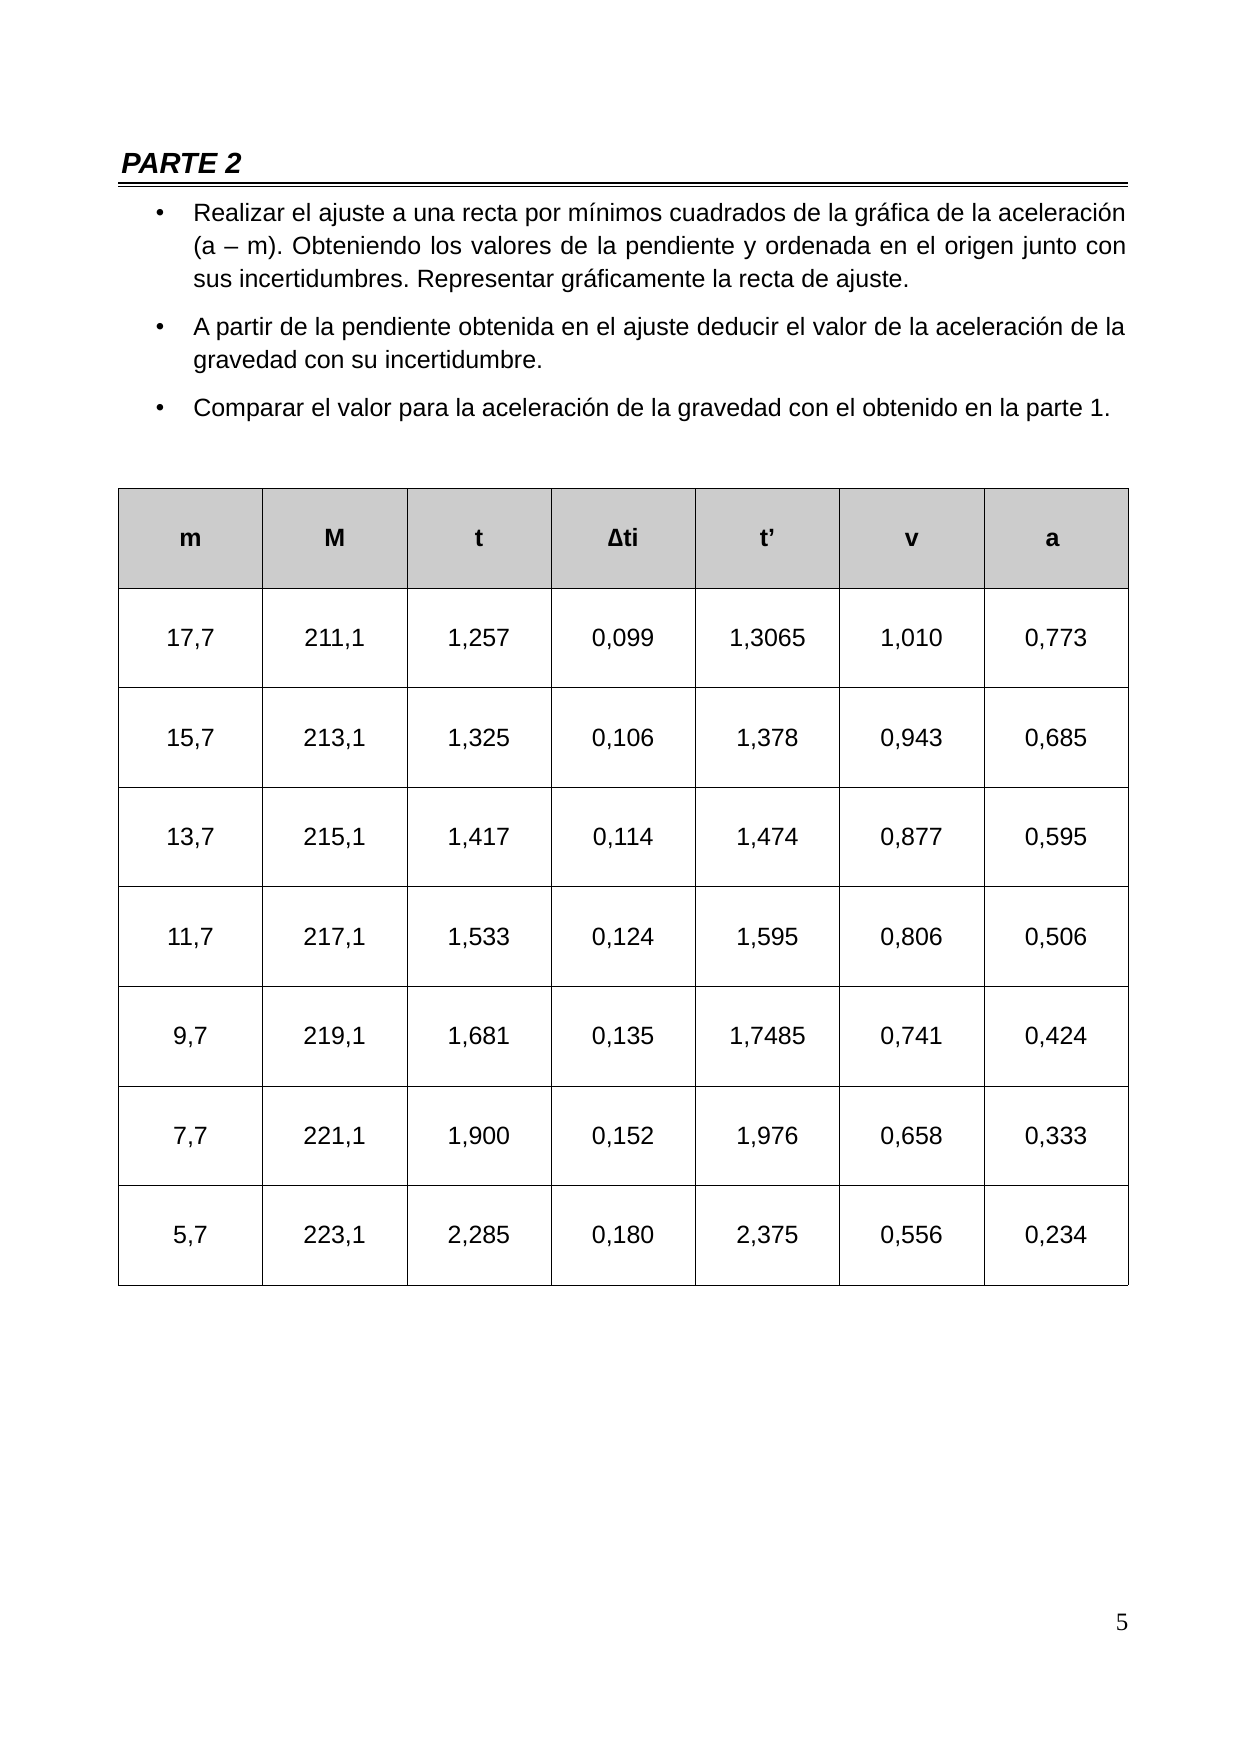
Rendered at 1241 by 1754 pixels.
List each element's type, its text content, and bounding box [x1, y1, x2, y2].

table_cell 221,1 [263, 1087, 407, 1185]
table_cell 0,099 [552, 589, 695, 687]
table_cell 211,1 [263, 589, 407, 687]
table_cell 0,124 [552, 887, 695, 986]
table_cell 1,976 [696, 1087, 839, 1185]
table_cell 0,135 [552, 987, 695, 1086]
table_cell 1,595 [696, 887, 839, 986]
table_header t [408, 489, 551, 588]
table_cell 1,325 [408, 688, 551, 787]
table_header v [840, 489, 984, 588]
table_cell 2,375 [696, 1186, 839, 1285]
table_cell 0,424 [985, 987, 1128, 1086]
table_cell 15,7 [119, 688, 262, 787]
table_cell 0,506 [985, 887, 1128, 986]
table_cell 9,7 [119, 987, 262, 1086]
table_cell 0,658 [840, 1087, 984, 1185]
table_cell 0,806 [840, 887, 984, 986]
table_cell 1,010 [840, 589, 984, 687]
table_header a [985, 489, 1128, 588]
table_cell 213,1 [263, 688, 407, 787]
list Comparar el valor para la aceleración de la gravedad con el obtenido en la parte 1. [156, 393, 1128, 422]
table_cell 223,1 [263, 1186, 407, 1285]
table_cell 1,3065 [696, 589, 839, 687]
table_cell 2,285 [408, 1186, 551, 1285]
table_cell 1,681 [408, 987, 551, 1086]
table_cell 0,234 [985, 1186, 1128, 1285]
table_header m [119, 489, 262, 588]
table_cell 0,943 [840, 688, 984, 787]
subtitle PARTE 2 [118, 143, 1128, 182]
table_cell 0,595 [985, 788, 1128, 886]
table_cell 0,741 [840, 987, 984, 1086]
table_cell 1,417 [408, 788, 551, 886]
table_cell 17,7 [119, 589, 262, 687]
table_cell 1,257 [408, 589, 551, 687]
table_header t’ [696, 489, 839, 588]
table_cell 5,7 [119, 1186, 262, 1285]
table_cell 0,877 [840, 788, 984, 886]
table_cell 1,7485 [696, 987, 839, 1086]
table_cell 7,7 [119, 1087, 262, 1185]
list Realizar el ajuste a una recta por mínimos cuadrados de la gráfica de la aceleración (a – m). Obteniendo los valores de la pendiente y ordenada en el origen junto con sus incertidumbres. Representar gráficamente la recta de ajuste. [156, 198, 1128, 293]
table_cell 219,1 [263, 987, 407, 1086]
table_cell 0,106 [552, 688, 695, 787]
table_cell 0,685 [985, 688, 1128, 787]
table_cell 217,1 [263, 887, 407, 986]
table_cell 1,378 [696, 688, 839, 787]
table_cell 0,333 [985, 1087, 1128, 1185]
table_cell 0,556 [840, 1186, 984, 1285]
table_header ∆ti [552, 489, 695, 588]
table_cell 0,114 [552, 788, 695, 886]
table_cell 0,152 [552, 1087, 695, 1185]
table_cell 0,180 [552, 1186, 695, 1285]
table_cell 13,7 [119, 788, 262, 886]
table_cell 215,1 [263, 788, 407, 886]
table_cell 11,7 [119, 887, 262, 986]
list A partir de la pendiente obtenida en el ajuste deducir el valor de la aceleración de la gravedad con su incertidumbre. [156, 312, 1128, 374]
table_cell 1,533 [408, 887, 551, 986]
table_cell 1,900 [408, 1087, 551, 1185]
table_cell 1,474 [696, 788, 839, 886]
table_header M [263, 489, 407, 588]
table_cell 0,773 [985, 589, 1128, 687]
